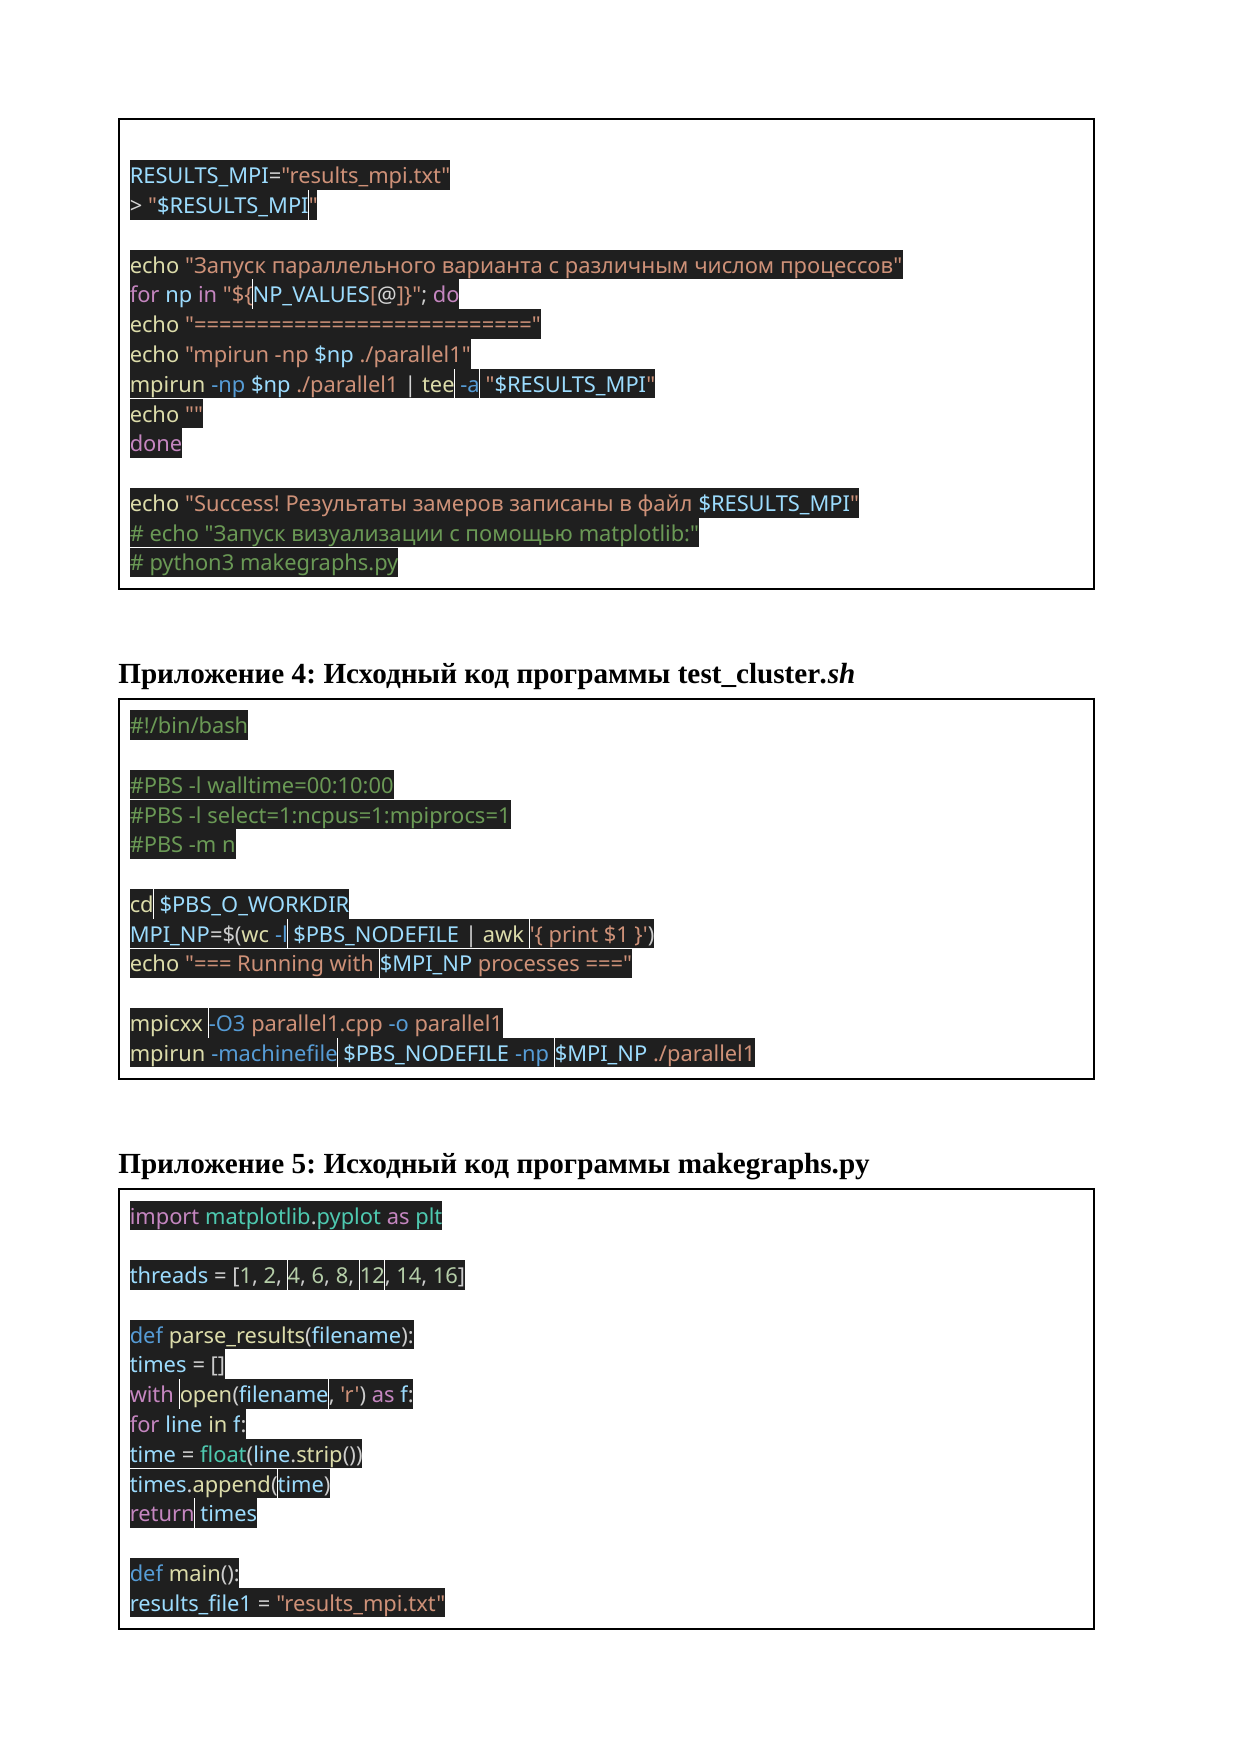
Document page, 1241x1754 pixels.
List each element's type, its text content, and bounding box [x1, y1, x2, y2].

subtitle Приложение 5: Исходный код программы makegraphs.py [118, 1146, 1122, 1180]
subtitle Приложение 4: Исходный код программы test_cluster.sh [118, 656, 1122, 689]
table_header RESULTS_MPI="results_mpi.txt" > "$RESULTS_MPI" echo "Запуск параллельного варианта с различным числом процессов" for np in "${NP_VALUES[@]}"; do echo "===========================" echo "mpirun -np $np ./parallel1" mpirun -np $np ./parallel1 | tee -a "$RESULTS_MPI" echo "" done echo "Success! Результаты замеров записаны в файл $RESULTS_MPI" # echo "Запуск визуализации с помощью matplotlib:" # python3 makegraphs.py [120, 120, 1093, 588]
table_header import matplotlib.pyplot as plt threads = [1, 2, 4, 6, 8, 12, 14, 16] def parse_results(filename): times = [] with open(filename, 'r') as f: for line in f: time = float(line.strip()) times.append(time) return times def main(): results_file1 = "results_mpi.txt" [120, 1190, 1093, 1628]
table_header #!/bin/bash #PBS -l walltime=00:10:00 #PBS -l select=1:ncpus=1:mpiprocs=1 #PBS -m n cd $PBS_O_WORKDIR MPI_NP=$(wc -l $PBS_NODEFILE | awk '{ print $1 }') echo "=== Running with $MPI_NP processes ===" mpicxx -O3 parallel1.cpp -o parallel1 mpirun -machinefile $PBS_NODEFILE -np $MPI_NP ./parallel1 [120, 700, 1093, 1078]
